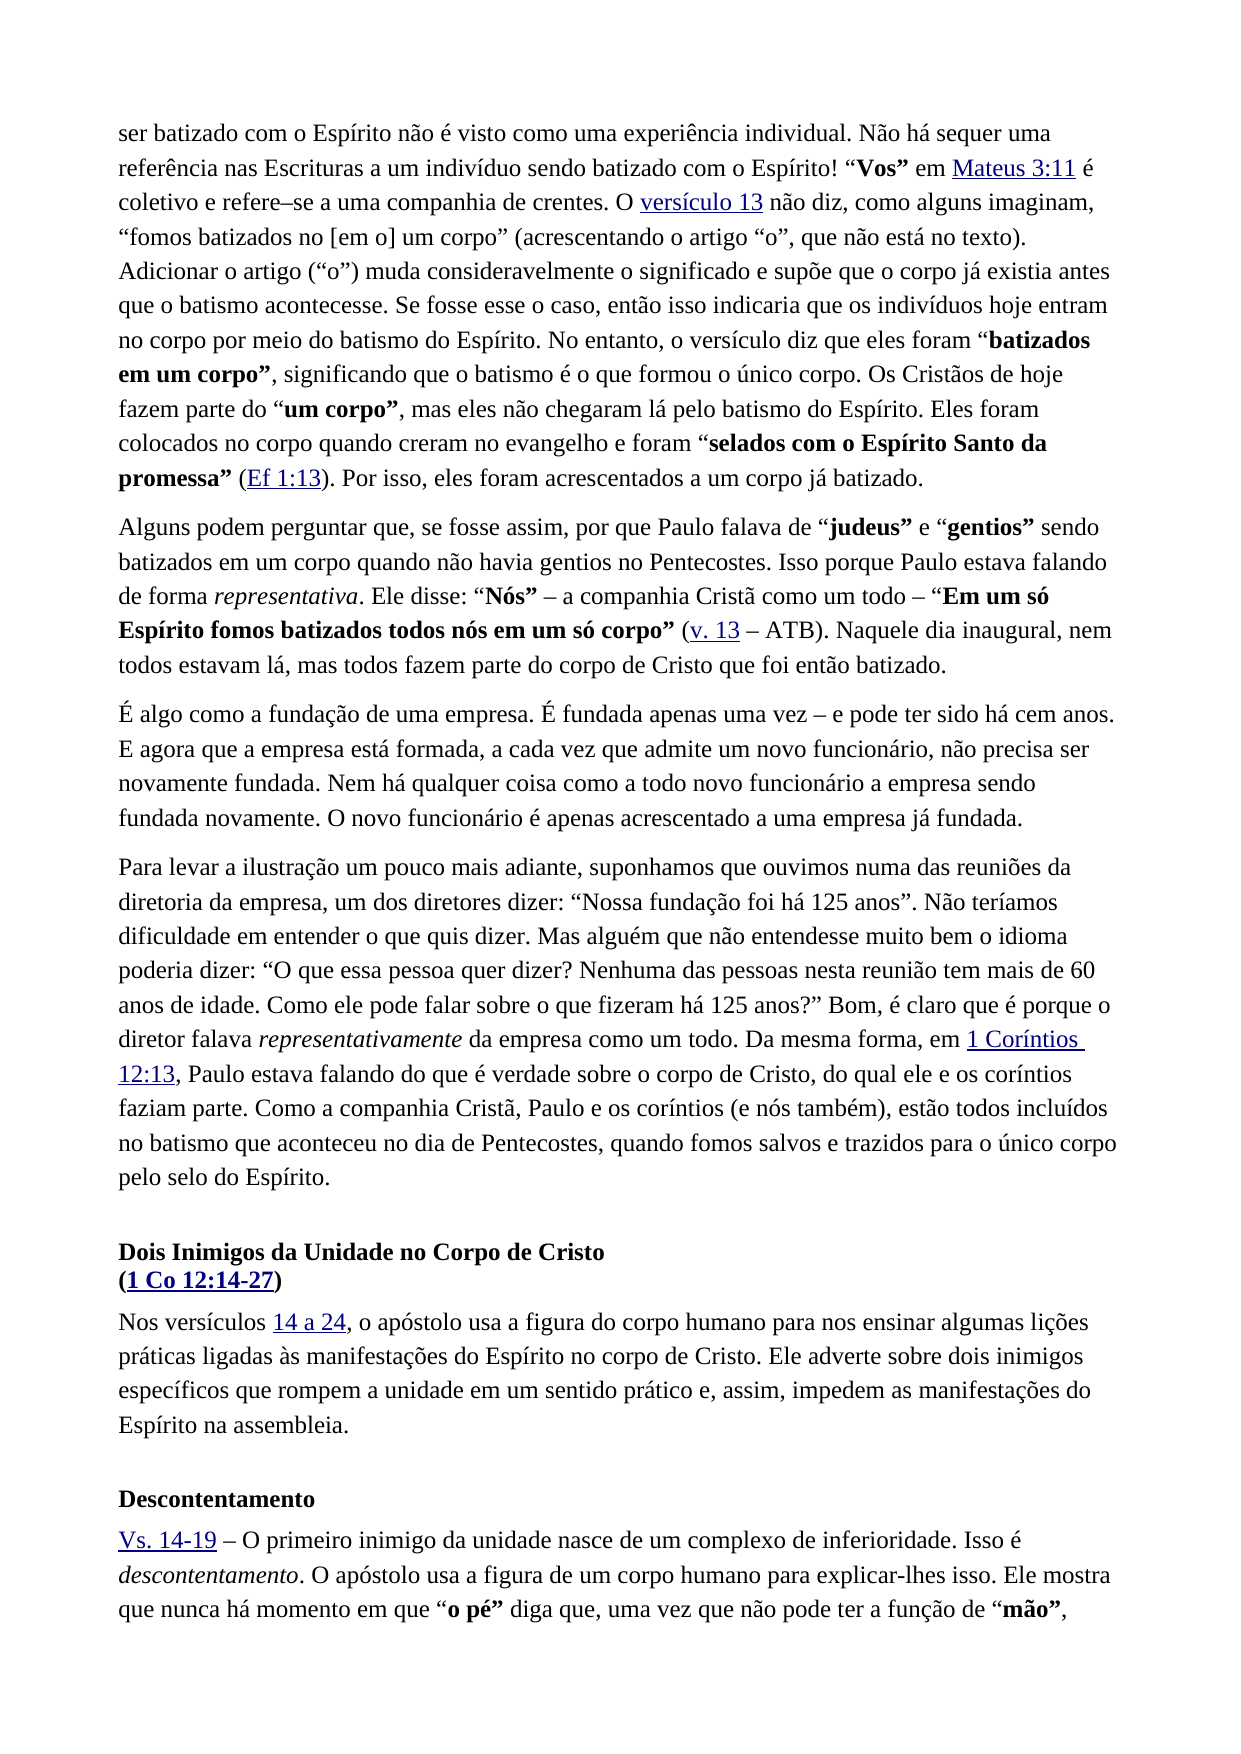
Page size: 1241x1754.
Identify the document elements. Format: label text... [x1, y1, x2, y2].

subtitle Descontentamento [118, 1484, 1122, 1513]
text Vs. 14-19 – O primeiro inimigo da unidade nasce de um complexo de inferioridade. Isso é descontentamento. O apóstolo usa a figura de um corpo humano para explicar-lhes isso. Ele mostra que nunca há momento em que “o pé” diga que, uma vez que não pode ter a função de “mão”, [118, 1525, 1122, 1623]
text Para levar a ilustração um pouco mais adiante, suponhamos que ouvimos numa das reuniões da diretoria da empresa, um dos diretores dizer: “Nossa fundação foi há 125 anos”. Não teríamos dificuldade em entender o que quis dizer. Mas alguém que não entendesse muito bem o idioma poderia dizer: “O que essa pessoa quer dizer? Nenhuma das pessoas nesta reunião tem mais de 60 anos de idade. Como ele pode falar sobre o que fizeram há 125 anos?” Bom, é claro que é porque o diretor falava representativamente da empresa como um todo. Da mesma forma, em 1 Coríntios 12:13, Paulo estava falando do que é verdade sobre o corpo de Cristo, do qual ele e os coríntios faziam parte. Como a companhia Cristã, Paulo e os coríntios (e nós também), estão todos incluídos no batismo que aconteceu no dia de Pentecostes, quando fomos salvos e trazidos para o único corpo pelo selo do Espírito. [118, 852, 1122, 1191]
text É algo como a fundação de uma empresa. É fundada apenas uma vez – e pode ter sido há cem anos. E agora que a empresa está formada, a cada vez que admite um novo funcionário, não precisa ser novamente fundada. Nem há qualquer coisa como a todo novo funcionário a empresa sendo fundada novamente. O novo funcionário é apenas acrescentado a uma empresa já fundada. [118, 699, 1122, 832]
subtitle Dois Inimigos da Unidade no Corpo de Cristo (1 Co 12:14-27) [118, 1237, 1122, 1294]
text Nos versículos 14 a 24, o apóstolo usa a figura do corpo humano para nos ensinar algumas lições práticas ligadas às manifestações do Espírito no corpo de Cristo. Ele adverte sobre dois inimigos específicos que rompem a unidade em um sentido prático e, assim, impedem as manifestações do Espírito na assembleia. [118, 1307, 1122, 1439]
text ser batizado com o Espírito não é visto como uma experiência individual. Não há sequer uma referência nas Escrituras a um indivíduo sendo batizado com o Espírito! “Vos” em Mateus 3:11 é coletivo e refere–se a uma companhia de crentes. O versículo 13 não diz, como alguns imaginam, “fomos batizados no [em o] um corpo” (acrescentando o artigo “o”, que não está no texto). Adicionar o artigo (“o”) muda consideravelmente o significado e supõe que o corpo já existia antes que o batismo acontecesse. Se fosse esse o caso, então isso indicaria que os indivíduos hoje entram no corpo por meio do batismo do Espírito. No entanto, o versículo diz que eles foram “batizados em um corpo”, significando que o batismo é o que formou o único corpo. Os Cristãos de hoje fazem parte do “um corpo”, mas eles não chegaram lá pelo batismo do Espírito. Eles foram colocados no corpo quando creram no evangelho e foram “selados com o Espírito Santo da promessa” (Ef 1:13). Por isso, eles foram acrescentados a um corpo já batizado. [118, 118, 1122, 492]
text Alguns podem perguntar que, se fosse assim, por que Paulo falava de “judeus” e “gentios” sendo batizados em um corpo quando não havia gentios no Pentecostes. Isso porque Paulo estava falando de forma representativa. Ele disse: “Nós” – a companhia Cristã como um todo – “Em um só Espírito fomos batizados todos nós em um só corpo” (v. 13 – ATB). Naquele dia inaugural, nem todos estavam lá, mas todos fazem parte do corpo de Cristo que foi então batizado. [118, 512, 1122, 679]
